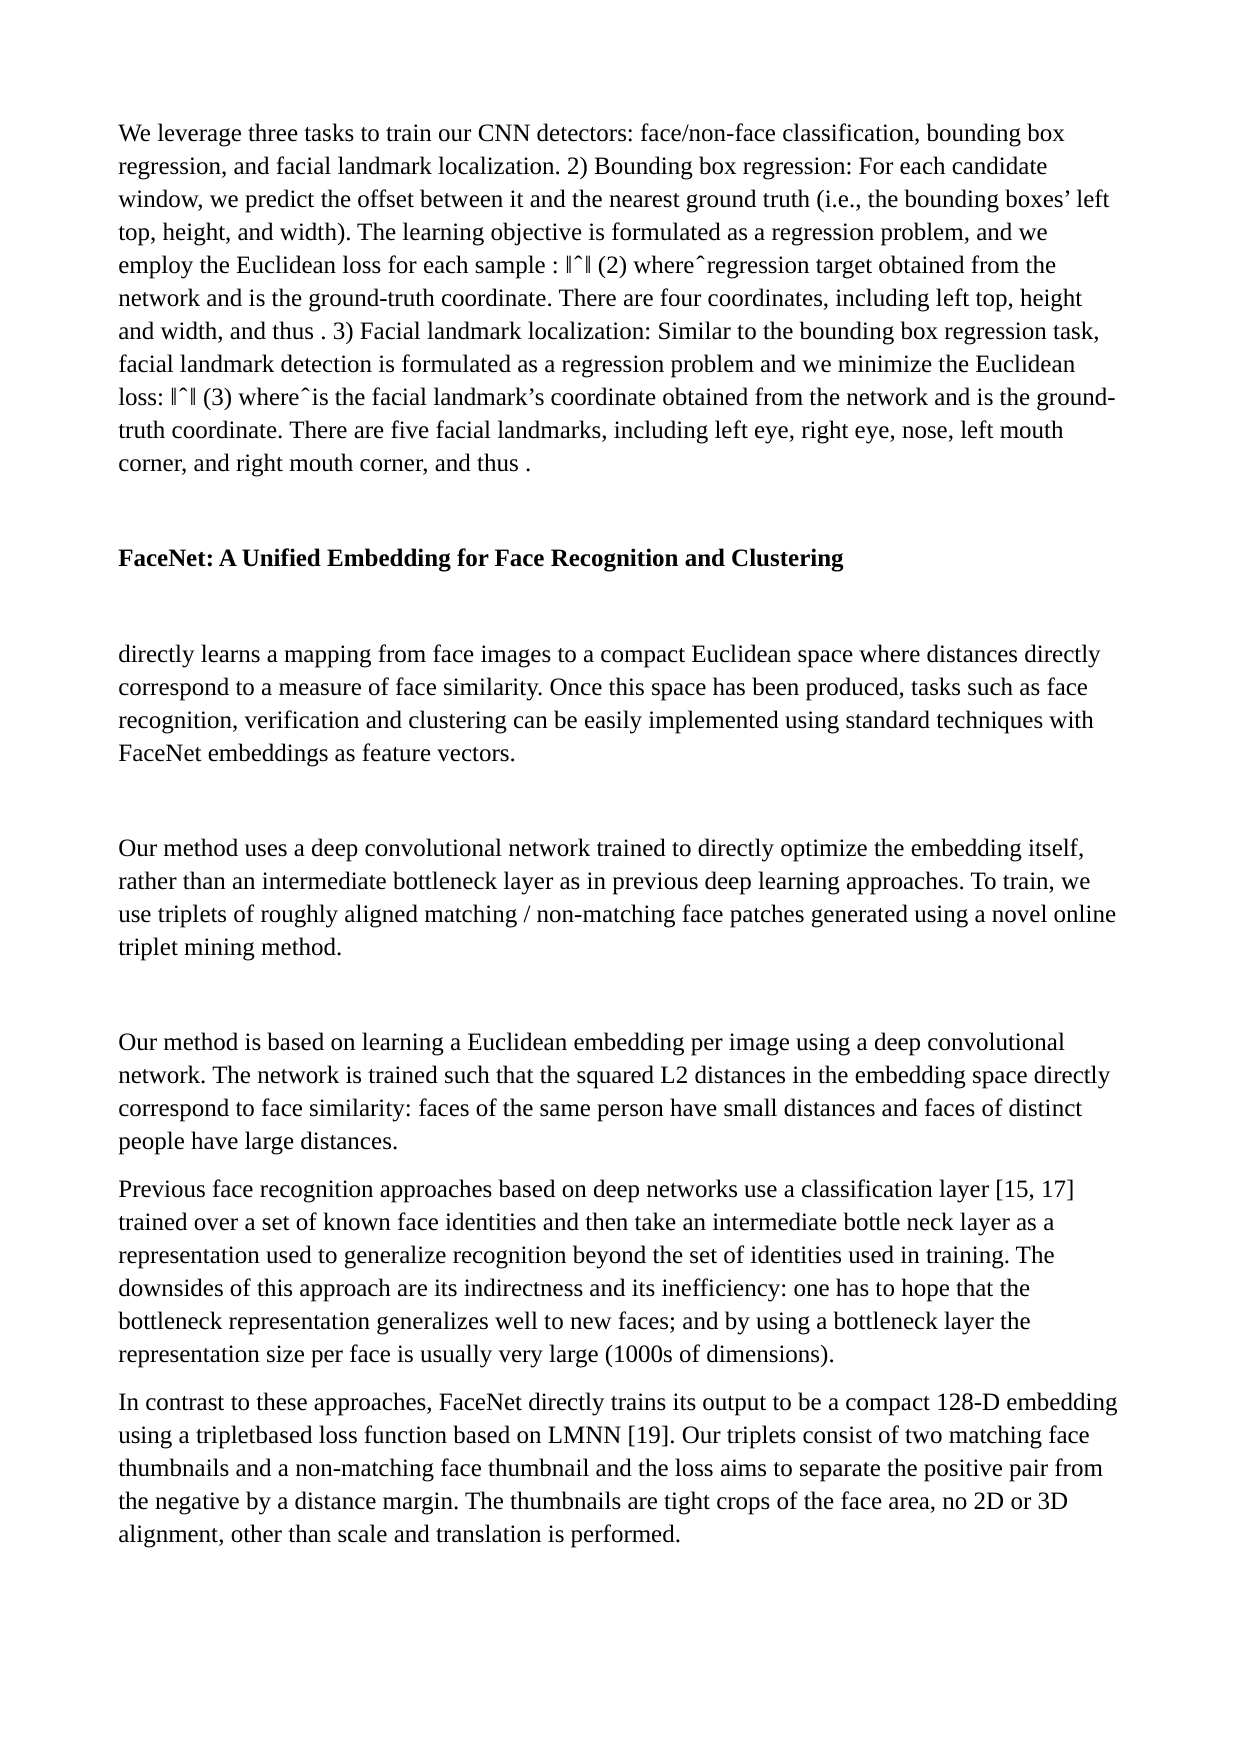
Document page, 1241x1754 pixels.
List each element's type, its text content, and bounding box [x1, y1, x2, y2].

text directly learns a mapping from face images to a compact Euclidean space where distances directly correspond to a measure of face similarity. Once this space has been produced, tasks such as face recognition, verification and clustering can be easily implemented using standard techniques with FaceNet embeddings as feature vectors. [118, 639, 1122, 767]
text Our method is based on learning a Euclidean embedding per image using a deep convolutional network. The network is trained such that the squared L2 distances in the embedding space directly correspond to face similarity: faces of the same person have small distances and faces of distinct people have large distances. [118, 1027, 1122, 1155]
text We leverage three tasks to train our CNN detectors: face/non-face classification, bounding box regression, and facial landmark localization. 2) Bounding box regression: For each candidate window, we predict the offset between it and the nearest ground truth (i.e., the bounding boxes’ left top, height, and width). The learning objective is formulated as a regression problem, and we employ the Euclidean loss for each sample : ‖ ̂ ‖ (2) where ̂ regression target obtained from the network and is the ground-truth coordinate. There are four coordinates, including left top, height and width, and thus . 3) Facial landmark localization: Similar to the bounding box regression task, facial landmark detection is formulated as a regression problem and we minimize the Euclidean loss: ‖ ̂ ‖ (3) where ̂ is the facial landmark’s coordinate obtained from the network and is the ground-truth coordinate. There are five facial landmarks, including left eye, right eye, nose, left mouth corner, and right mouth corner, and thus . [118, 118, 1122, 477]
text In contrast to these approaches, FaceNet directly trains its output to be a compact 128-D embedding using a tripletbased loss function based on LMNN [19]. Our triplets consist of two matching face thumbnails and a non-matching face thumbnail and the loss aims to separate the positive pair from the negative by a distance margin. The thumbnails are tight crops of the face area, no 2D or 3D alignment, other than scale and translation is performed. [118, 1387, 1122, 1547]
text Our method uses a deep convolutional network trained to directly optimize the embedding itself, rather than an intermediate bottleneck layer as in previous deep learning approaches. To train, we use triplets of roughly aligned matching / non-matching face patches generated using a novel online triplet mining method. [118, 833, 1122, 961]
text Previous face recognition approaches based on deep networks use a classification layer [15, 17] trained over a set of known face identities and then take an intermediate bottle neck layer as a representation used to generalize recognition beyond the set of identities used in training. The downsides of this approach are its indirectness and its inefficiency: one has to hope that the bottleneck representation generalizes well to new faces; and by using a bottleneck layer the representation size per face is usually very large (1000s of dimensions). [118, 1174, 1122, 1368]
text FaceNet: A Unified Embedding for Face Recognition and Clustering [118, 543, 1122, 572]
